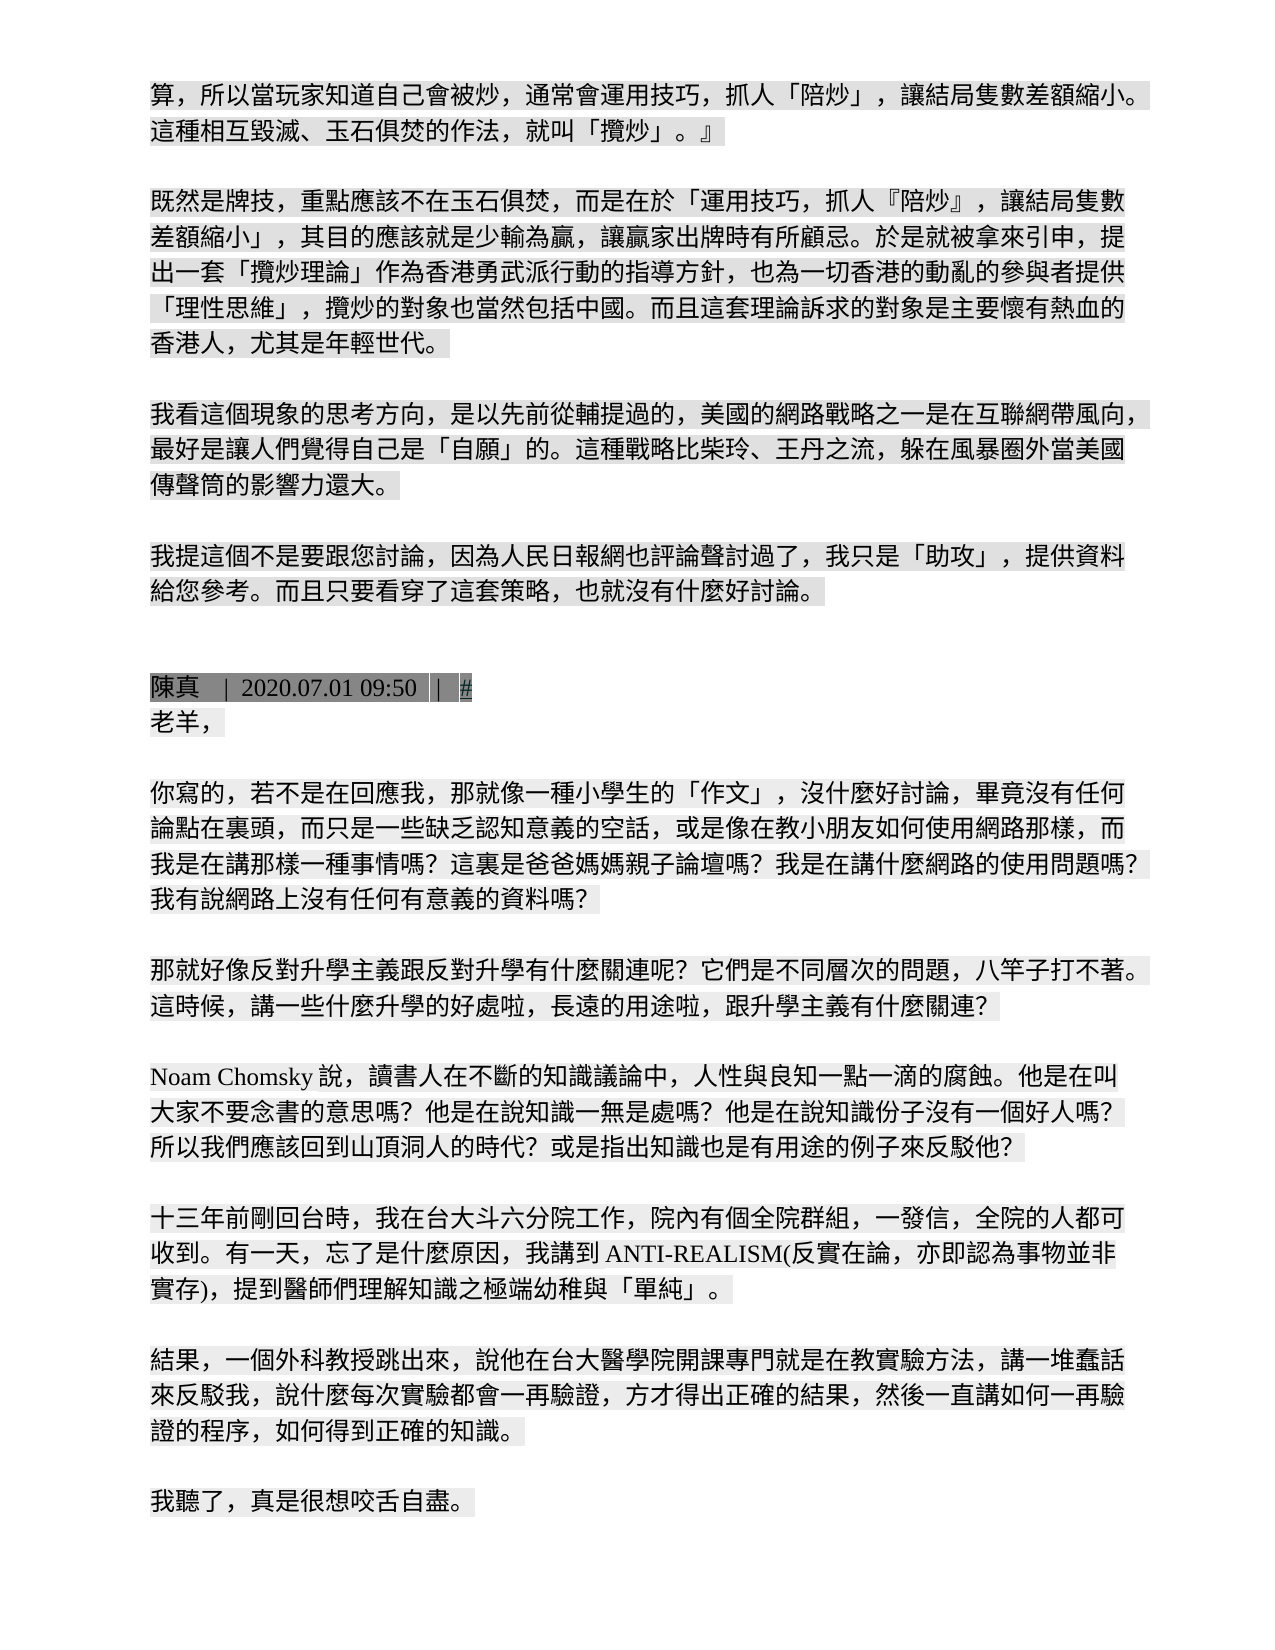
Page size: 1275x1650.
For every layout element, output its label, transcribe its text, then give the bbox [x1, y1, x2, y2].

text 陳真 | 2020.07.01 09:50 | # [150, 667, 1125, 702]
text 老羊， 你寫的，若不是在回應我，那就像一種小學生的「作文」，沒什麼好討論，畢竟沒有任何論點在裏頭，而只是一些缺乏認知意義的空話，或是像在教小朋友如何使用網路那樣，而我是在講那樣一種事情嗎？這裏是爸爸媽媽親子論壇嗎？我是在講什麼網路的使用問題嗎？我有說網路上沒有任何有意義的資料嗎？ 那就好像反對升學主義跟反對升學有什麼關連呢？它們是不同層次的問題，八竿子打不著。這時候，講一些什麼升學的好處啦，長遠的用途啦，跟升學主義有什麼關連？ Noam Chomsky說，讀書人在不斷的知識議論中，人性與良知一點一滴的腐蝕。他是在叫大家不要念書的意思嗎？他是在說知識一無是處嗎？他是在說知識份子沒有一個好人嗎？所以我們應該回到山頂洞人的時代？或是指出知識也是有用途的例子來反駁他？ 十三年前剛回台時，我在台大斗六分院工作，院內有個全院群組，一發信，全院的人都可收到。有一天，忘了是什麼原因，我講到ANTI-REALISM(反實在論，亦即認為事物並非實存)，提到醫師們理解知識之極端幼稚與「單純」。 結果，一個外科教授跳出來，說他在台大醫學院開課專門就是在教實驗方法，講一堆蠢話來反駁我，說什麼每次實驗都會一再驗證，方才得出正確的結果，然後一直講如何一再驗證的程序，如何得到正確的知識。 我聽了，真是很想咬舌自盡。 [150, 702, 1125, 1552]
text 陽陽， 我從網路上查到解釋的「攬炒」的原意中，底下的算是比較詳細的解釋： 『「攬炒」，字源是來自撲克牌的「大老二」。本來遊戲規則，四個玩家每人十三隻牌，輪流出牌，最快出脫所有紙牌者勝出。如果玩家手上有一定數目的牌未出，就要被罰雙倍，甚至三倍的牌數，香港人就叫「炒雙」或「炒三」。最後埋單計數，係以紙牌隻數差額計算，所以當玩家知道自己會被炒，通常會運用技巧，抓人「陪炒」，讓結局隻數差額縮小。這種相互毀滅、玉石俱焚的作法，就叫「攬炒」。』 既然是牌技，重點應該不在玉石俱焚，而是在於「運用技巧，抓人『陪炒』，讓結局隻數差額縮小」，其目的應該就是少輸為贏，讓贏家出牌時有所顧忌。於是就被拿來引申，提出一套「攬炒理論」作為香港勇武派行動的指導方針，也為一切香港的動亂的參與者提供「理性思維」，攬炒的對象也當然包括中國。而且這套理論訴求的對象是主要懷有熱血的香港人，尤其是年輕世代。 我看這個現象的思考方向，是以先前從輔提過的，美國的網路戰略之一是在互聯網帶風向，最好是讓人們覺得自己是「自願」的。這種戰略比柴玲、王丹之流，躲在風暴圈外當美國傳聲筒的影響力還大。 我提這個不是要跟您討論，因為人民日報網也評論聲討過了，我只是「助攻」，提供資料給您參考。而且只要看穿了這套策略，也就沒有什麼好討論。 [150, 75, 1125, 642]
